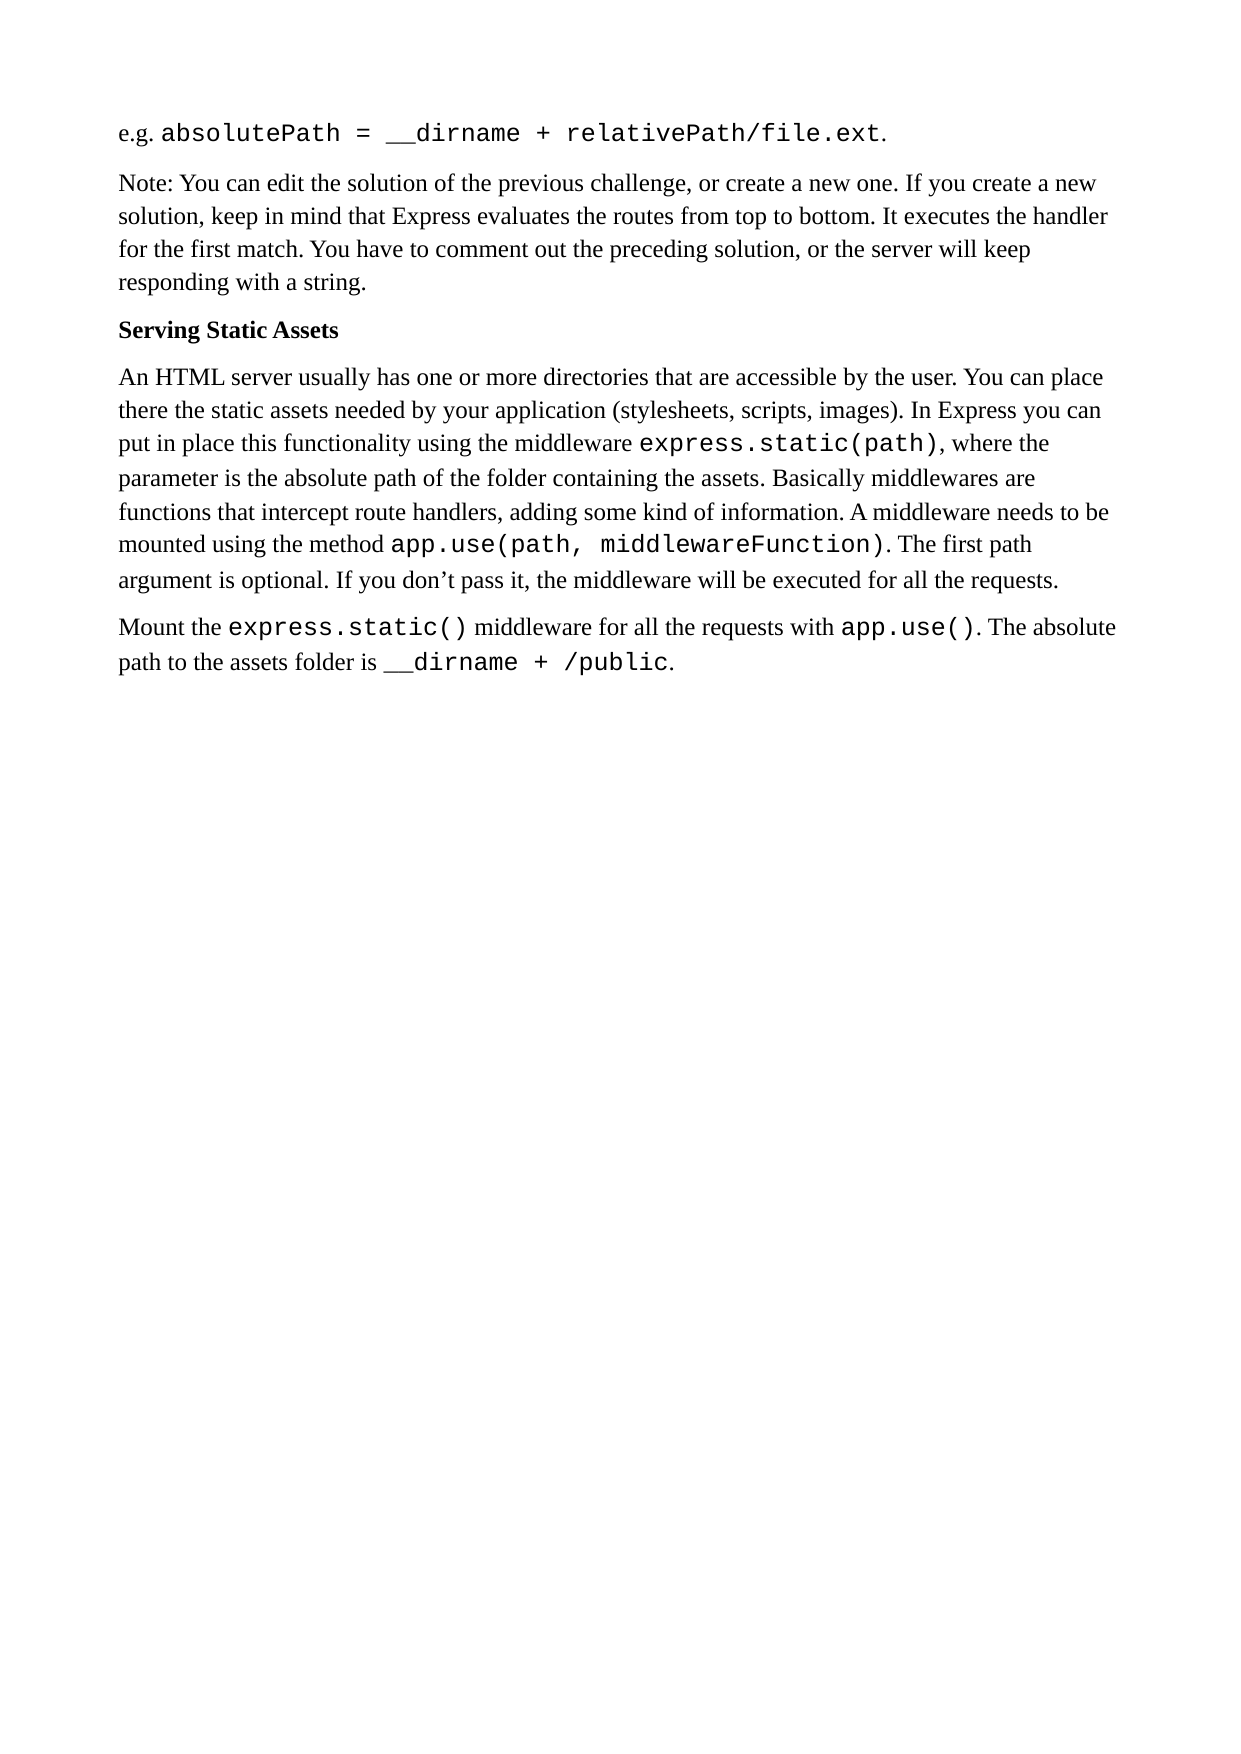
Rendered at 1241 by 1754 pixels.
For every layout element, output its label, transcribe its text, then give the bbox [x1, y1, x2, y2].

text Serving Static Assets [118, 315, 1122, 343]
text An HTML server usually has one or more directories that are accessible by the user. You can place there the static assets needed by your application (stylesheets, scripts, images). In Express you can put in place this functionality using the middleware express.static(path), where the parameter is the absolute path of the folder containing the assets. Basically middlewares are functions that intercept route handlers, adding some kind of information. A middleware needs to be mounted using the method app.use(path, middlewareFunction). The first path argument is optional. If you don’t pass it, the middleware will be executed for all the requests. [118, 362, 1122, 593]
text Mount the express.static() middleware for all the requests with app.use(). The absolute path to the assets folder is __dirname + /public. [118, 612, 1122, 678]
text Note: You can edit the solution of the previous challenge, or create a new one. If you create a new solution, keep in mind that Express evaluates the routes from top to bottom. It executes the handler for the first match. You have to comment out the preceding solution, or the server will keep responding with a string. [118, 168, 1122, 296]
text e.g. absolutePath = __dirname + relativePath/file.ext. [118, 118, 1122, 149]
